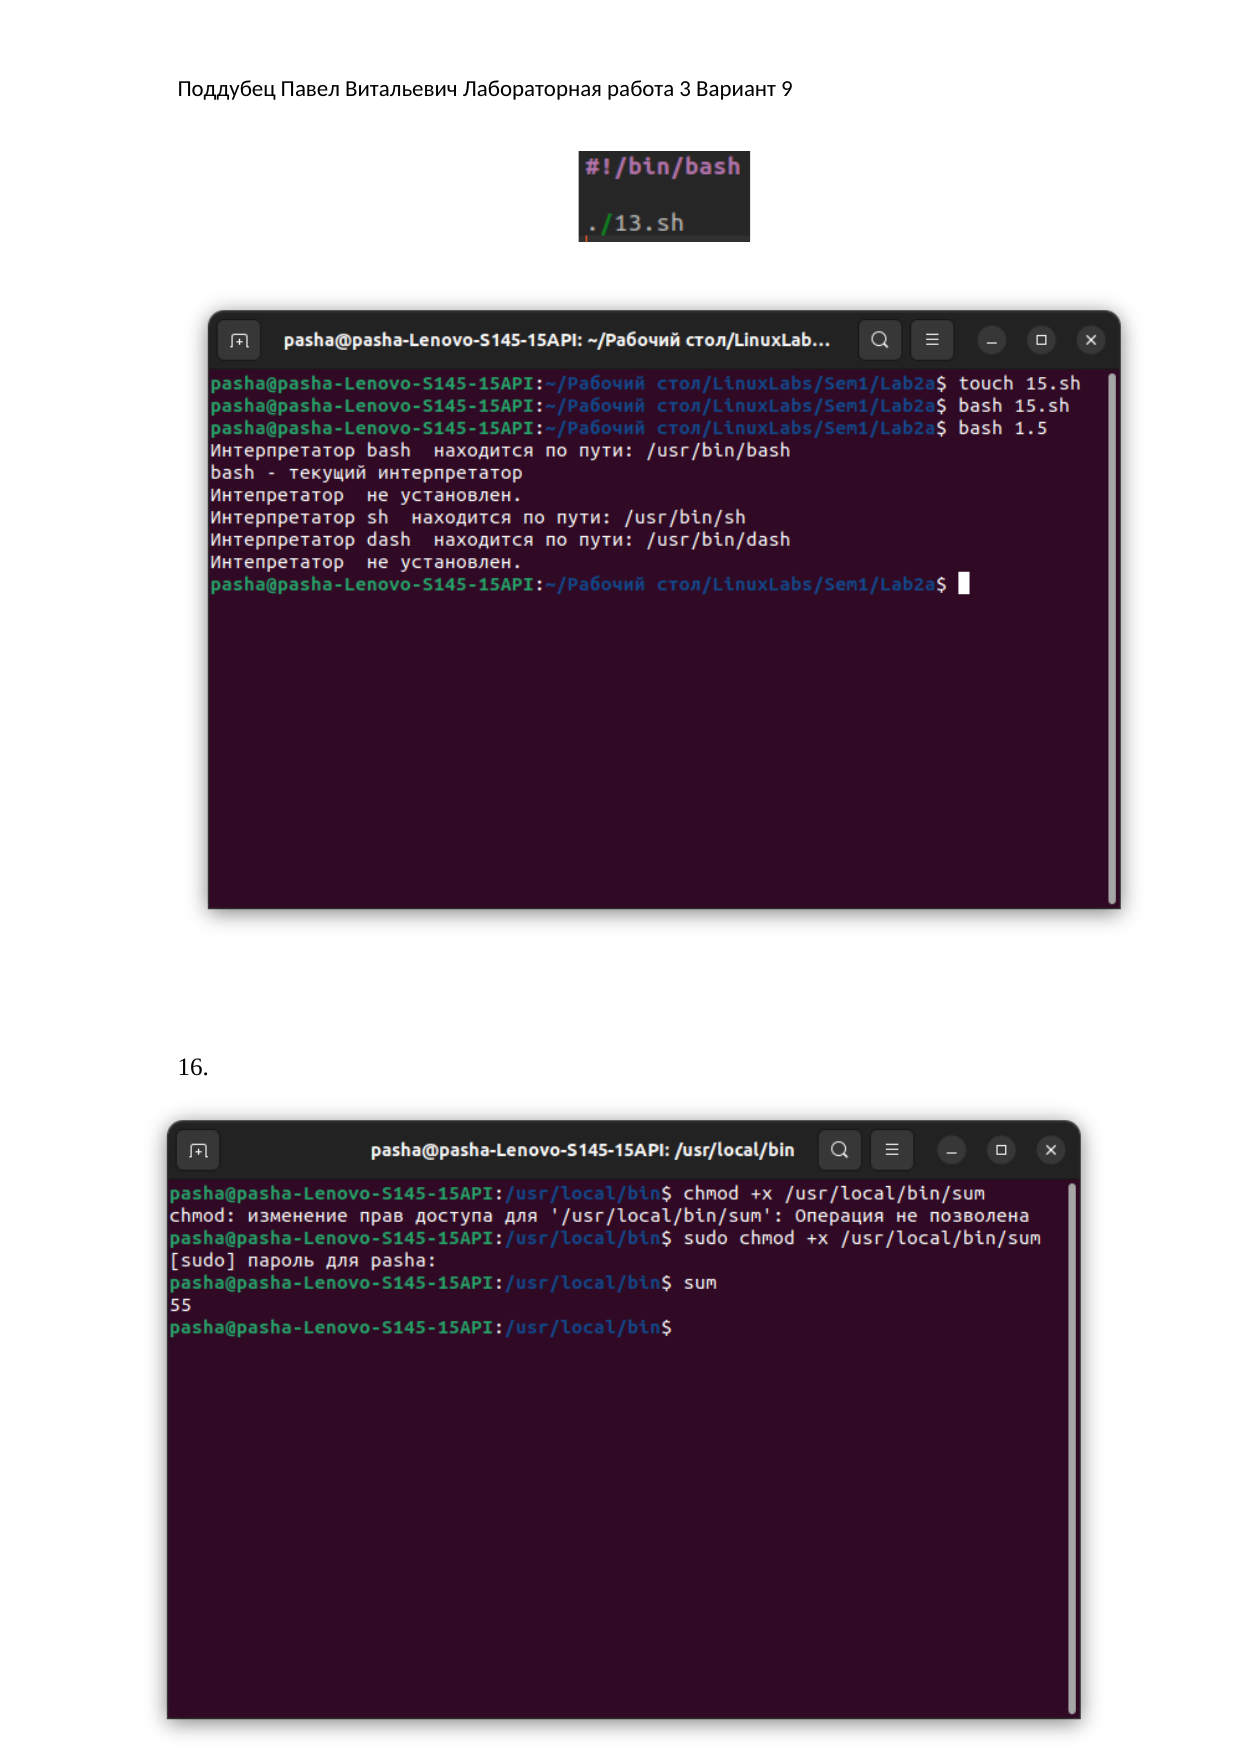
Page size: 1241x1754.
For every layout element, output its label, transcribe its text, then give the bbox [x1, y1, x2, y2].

text 16. [177, 1052, 1152, 1080]
picture [136, 1093, 1112, 1754]
picture [177, 283, 1152, 944]
picture [578, 151, 751, 242]
